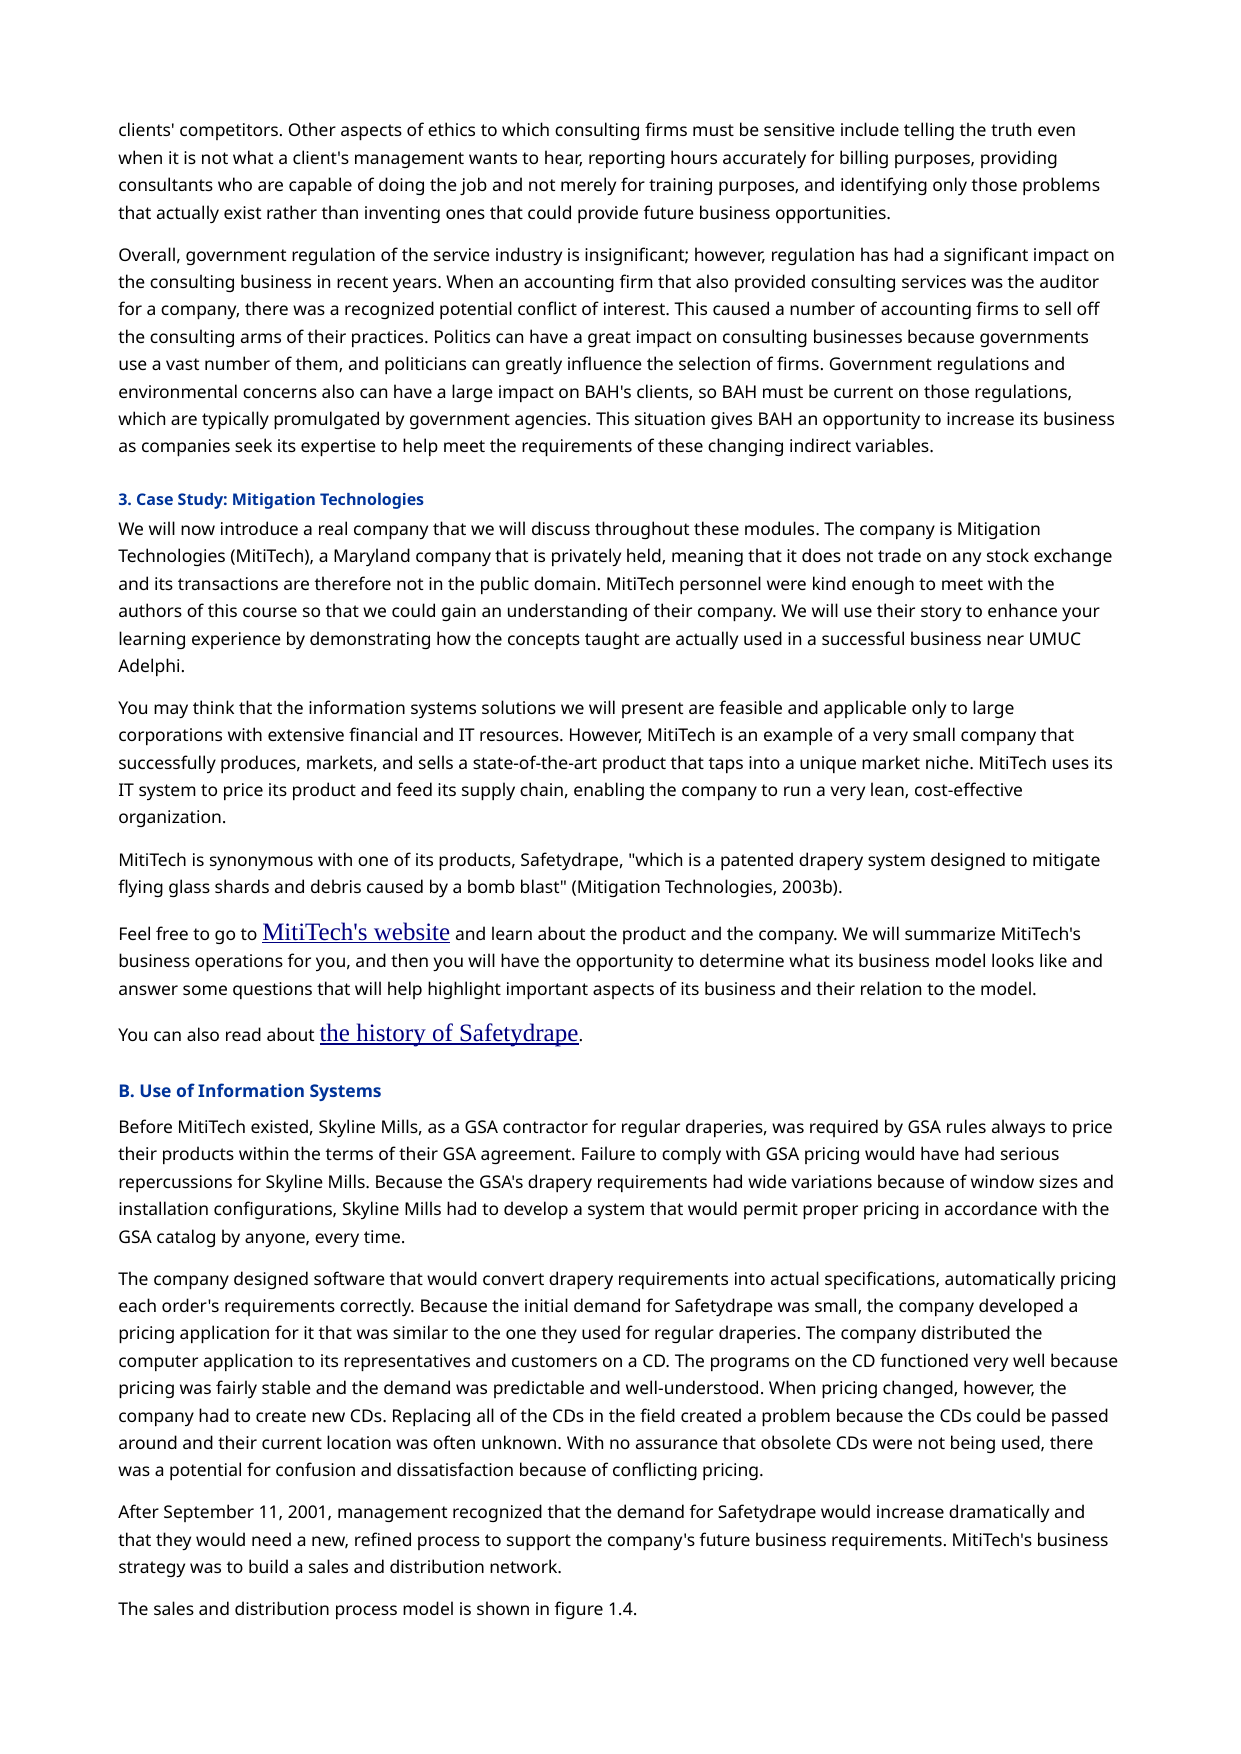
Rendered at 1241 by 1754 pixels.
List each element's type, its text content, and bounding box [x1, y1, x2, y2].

text The sales and distribution process model is shown in figure 1.4. [118, 1597, 1122, 1621]
subtitle B. Use of Information Systems [118, 1078, 1122, 1102]
text MitiTech is synonymous with one of its products, Safetydrape, "which is a patented drapery system designed to mitigate flying glass shards and debris caused by a bomb blast" (Mitigation Technologies, 2003b). [118, 847, 1122, 898]
text The company designed software that would convert drapery requirements into actual specifications, automatically pricing each order's requirements correctly. Because the initial demand for Safetydrape was small, the company developed a pricing application for it that was similar to the one they used for regular draperies. The company distributed the computer application to its representatives and customers on a CD. The programs on the CD functioned very well because pricing was fairly stable and the demand was predictable and well-understood. When pricing changed, however, the company had to create new CDs. Replacing all of the CDs in the field created a problem because the CDs could be passed around and their current location was often unknown. With no assurance that obsolete CDs were not being used, there was a potential for confusion and dissatisfaction because of conflicting pricing. [118, 1266, 1122, 1482]
text You can also read about the history of Safetydrape. [118, 1018, 1122, 1047]
text We will now introduce a real company that we will discuss throughout these modules. The company is Mitigation Technologies (MitiTech), a Maryland company that is privately held, meaning that it does not trade on any stock exchange and its transactions are therefore not in the public domain. MitiTech personnel were kind enough to meet with the authors of this course so that we could gain an understanding of their company. We will use their story to enhance your learning experience by demonstrating how the concepts taught are actually used in a successful business near UMUC Adelphi. [118, 517, 1122, 677]
text clients' competitors. Other aspects of ethics to which consulting firms must be sensitive include telling the truth even when it is not what a client's management wants to hear, reporting hours accurately for billing purposes, providing consultants who are capable of doing the job and not merely for training purposes, and identifying only those problems that actually exist rather than inventing ones that could provide future business opportunities. [118, 118, 1122, 224]
text You may think that the information systems solutions we will present are feasible and applicable only to large corporations with extensive financial and IT resources. However, MitiTech is an example of a very small company that successfully produces, markets, and sells a state-of-the-art product that taps into a unique market niche. MitiTech uses its IT system to price its product and feed its supply chain, enabling the company to run a very lean, cost-effective organization. [118, 696, 1122, 829]
text Overall, government regulation of the service industry is insignificant; however, regulation has had a significant impact on the consulting business in recent years. When an accounting firm that also provided consulting services was the auditor for a company, there was a recognized potential conflict of interest. This caused a number of accounting firms to sell off the consulting arms of their practices. Politics can have a great impact on consulting businesses because governments use a vast number of them, and politicians can greatly influence the selection of firms. Government regulations and environmental concerns also can have a large impact on BAH's clients, so BAH must be current on those regulations, which are typically promulgated by government agencies. This situation gives BAH an opportunity to increase its business as companies seek its expertise to help meet the requirements of these changing indirect variables. [118, 242, 1122, 458]
subtitle 3. Case Study: Mitigation Technologies [118, 488, 1122, 510]
text After September 11, 2001, management recognized that the demand for Safetydrape would increase dramatically and that they would need a new, refined process to support the company's future business requirements. MitiTech's business strategy was to build a sales and distribution network. [118, 1500, 1122, 1579]
text Before MitiTech existed, Skyline Mills, as a GSA contractor for regular draperies, was required by GSA rules always to price their products within the terms of their GSA agreement. Failure to comply with GSA pricing would have had serious repercussions for Skyline Mills. Because the GSA's drapery requirements had wide variations because of window sizes and installation configurations, Skyline Mills had to develop a system that would permit proper pricing in accordance with the GSA catalog by anyone, every time. [118, 1115, 1122, 1248]
text Feel free to go to MitiTech's website and learn about the product and the company. We will summarize MitiTech's business operations for you, and then you will have the opportunity to determine what its business model looks like and answer some questions that will help highlight important aspects of its business and their relation to the model. [118, 917, 1122, 1000]
